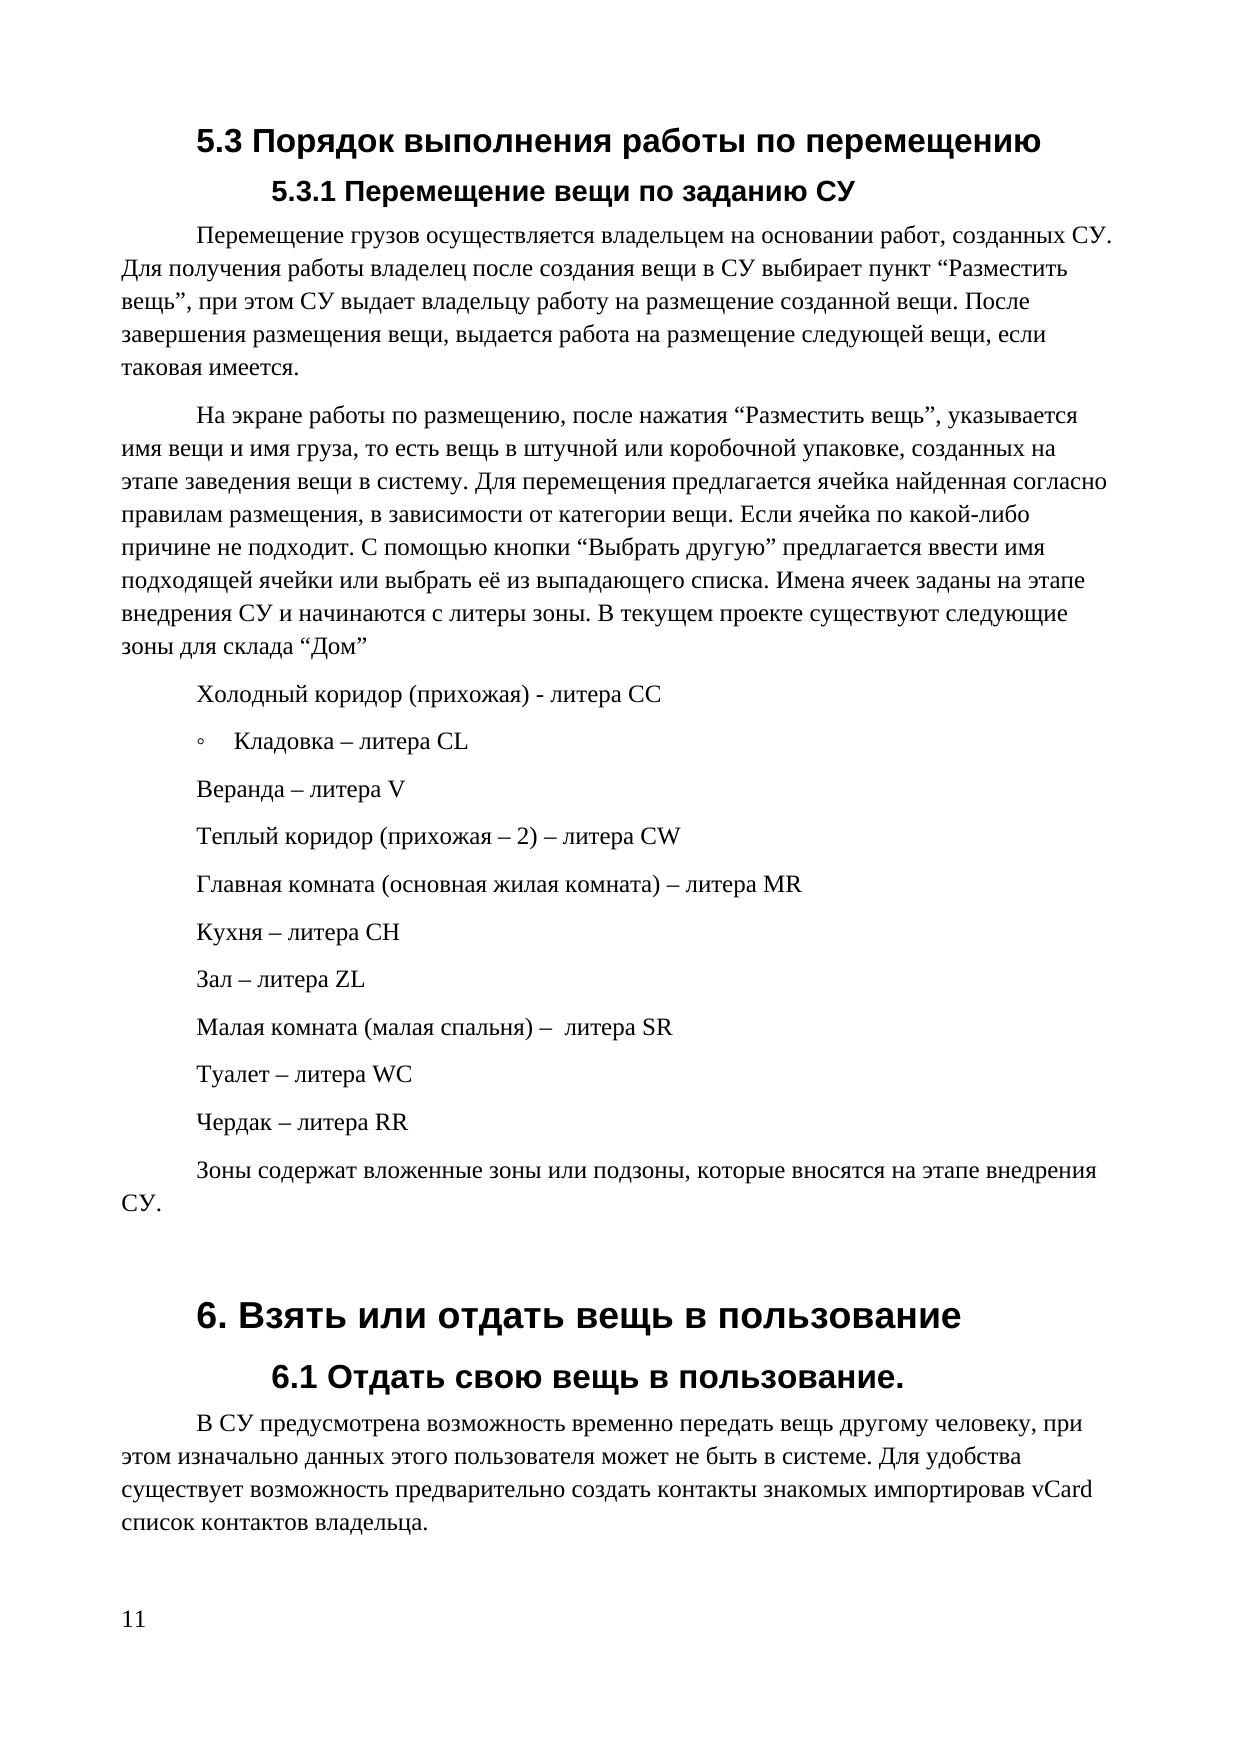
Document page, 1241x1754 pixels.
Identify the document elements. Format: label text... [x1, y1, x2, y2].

subtitle 6.1 Отдать свою вещь в пользование. [121, 1357, 1119, 1396]
list Веранда – литера V [159, 774, 1119, 803]
list Кладовка – литера CL [196, 726, 1119, 755]
list Чердак – литера RR [159, 1107, 1119, 1136]
subtitle 6. Взять или отдать вещь в пользование [121, 1293, 1119, 1336]
text Перемещение грузов осуществляется владельцем на основании работ, созданных СУ. Для получения работы владелец после создания вещи в СУ выбирает пункт “Разместить вещь”, при этом СУ выдает владельцу работу на размещение созданной вещи. После завершения размещения вещи, выдается работа на размещение следующей вещи, если таковая имеется. [121, 220, 1119, 381]
subtitle 5.3 Порядок выполнения работы по перемещению [121, 121, 1119, 159]
text Зоны содержат вложенные зоны или подзоны, которые вносятся на этапе внедрения СУ. [121, 1155, 1119, 1216]
list Главная комната (основная жилая комната) – литера MR [159, 869, 1119, 898]
list Кухня – литера CH [159, 917, 1119, 945]
list Зал – литера ZL [159, 964, 1119, 993]
list Теплый коридор (прихожая – 2) – литера CW [159, 821, 1119, 850]
text На экране работы по размещению, после нажатия “Разместить вещь”, указывается имя вещи и имя груза, то есть вещь в штучной или коробочной упаковке, созданных на этапе заведения вещи в систему. Для перемещения предлагается ячейка найденная согласно правилам размещения, в зависимости от категории вещи. Если ячейка по какой-либо причине не подходит. С помощью кнопки “Выбрать другую” предлагается ввести имя подходящей ячейки или выбрать её из выпадающего списка. Имена ячеек заданы на этапе внедрения СУ и начинаются с литеры зоны. В текущем проекте существуют следующие зоны для склада “Дом” [121, 400, 1119, 660]
text В СУ предусмотрена возможность временно передать вещь другому человеку, при этом изначально данных этого пользователя может не быть в системе. Для удобства существует возможность предварительно создать контакты знакомых импортировав vCard список контактов владельца. [121, 1408, 1119, 1536]
list Туалет – литера WC [159, 1059, 1119, 1088]
subtitle 5.3.1 Перемещение вещи по заданию СУ [121, 174, 1119, 208]
list Малая комната (малая спальня) – литера SR [159, 1012, 1119, 1041]
list Холодный коридор (прихожая) - литера CC [159, 679, 1119, 707]
